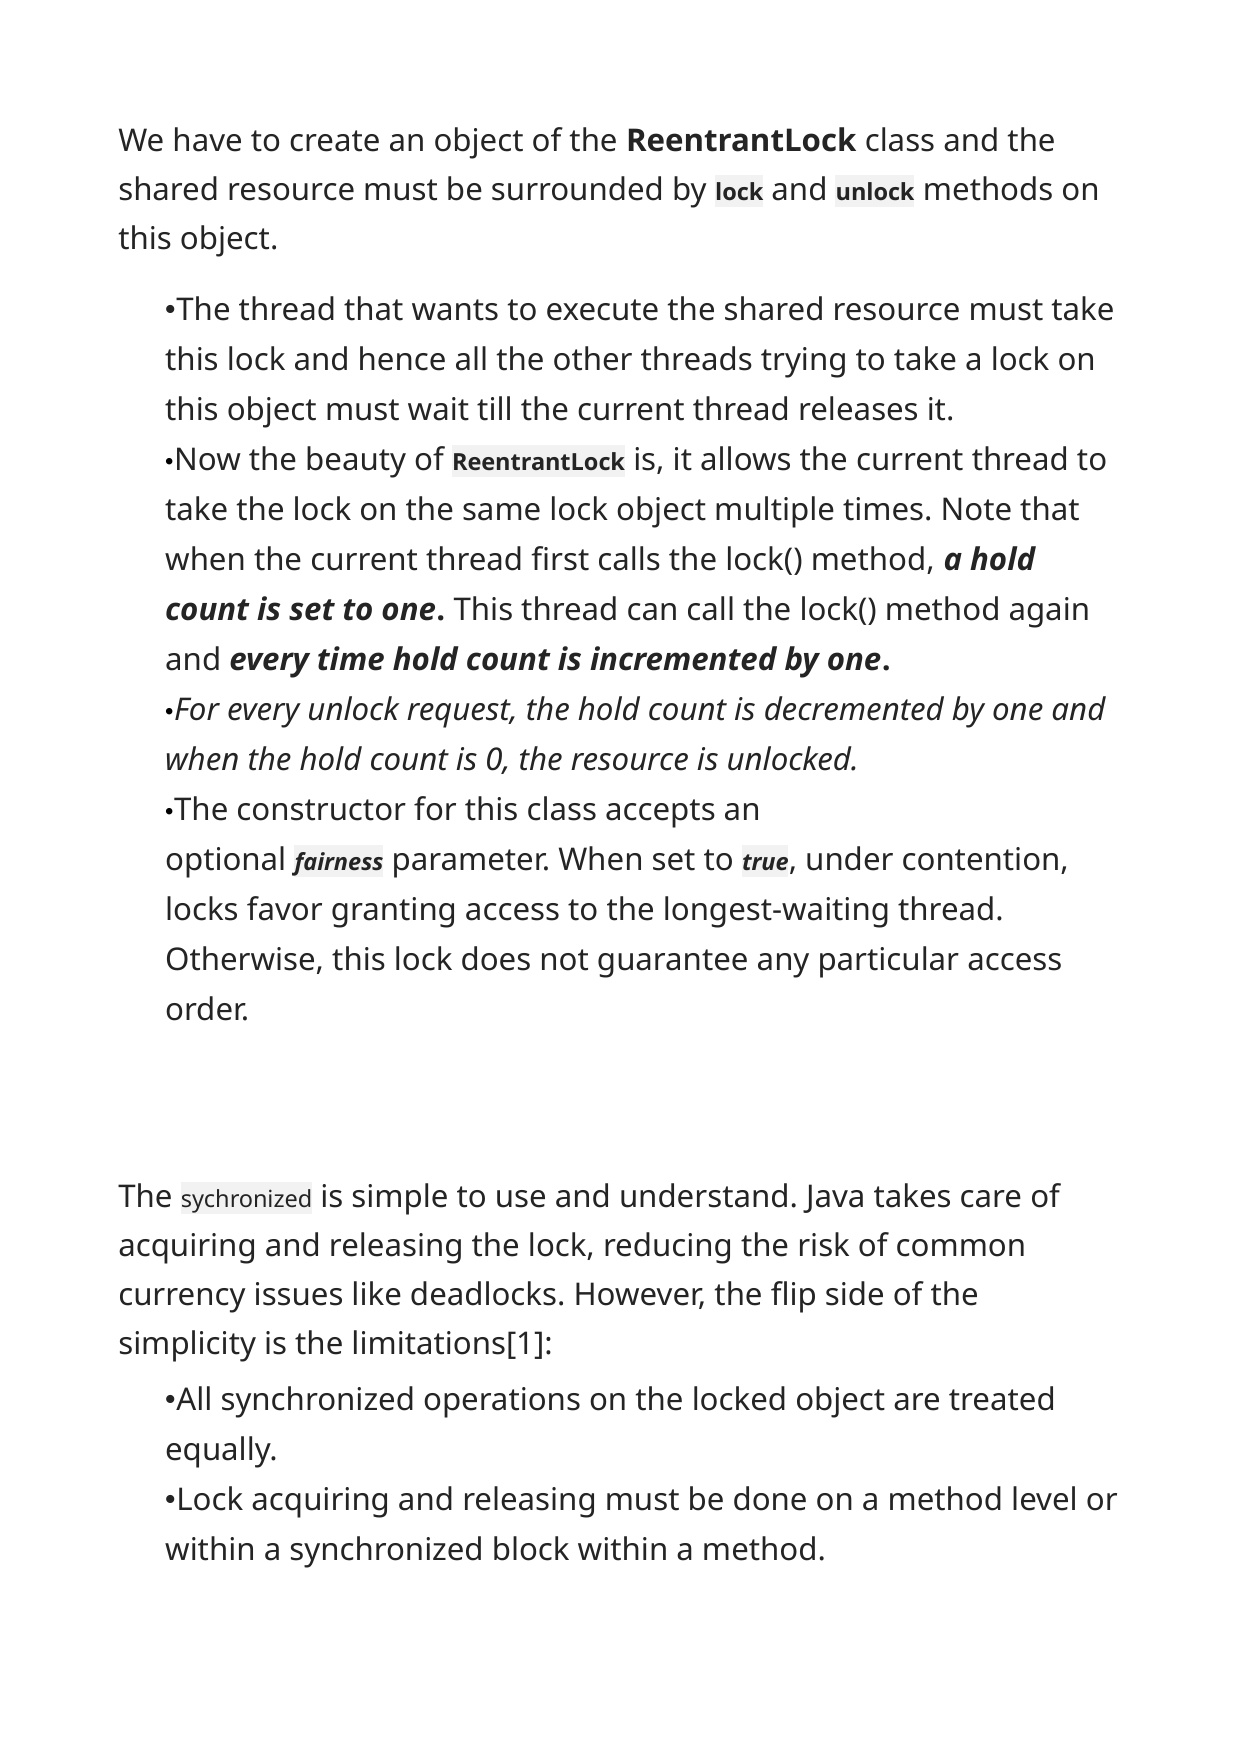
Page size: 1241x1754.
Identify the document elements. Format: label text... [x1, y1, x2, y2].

list Now the beauty of ReentrantLock is, it allows the current thread to take the lock on the same lock object multiple times. Note that when the current thread first calls the lock() method, a hold count is set to one. This thread can call the lock() method again and every time hold count is incremented by one. [165, 429, 1122, 679]
list Lock acquiring and releasing must be done on a method level or within a synchronized block within a method. [165, 1469, 1122, 1569]
list For every unlock request, the hold count is decremented by one and when the hold count is 0, the resource is unlocked. [165, 679, 1122, 779]
list The constructor for this class accepts an optional fairness parameter. When set to true, under contention, locks favor granting access to the longest-waiting thread. Otherwise, this lock does not guarantee any particular access order. [165, 779, 1122, 1029]
text The sychronized is simple to use and understand. Java takes care of acquiring and releasing the lock, reducing the risk of common currency issues like deadlocks. However, the flip side of the simplicity is the limitations[1]: [118, 1174, 1122, 1363]
text We have to create an object of the ReentrantLock class and the shared resource must be surrounded by lock and unlock methods on this object. [118, 118, 1122, 259]
list All synchronized operations on the locked object are treated equally. [165, 1369, 1122, 1469]
list The thread that wants to execute the shared resource must take this lock and hence all the other threads trying to take a lock on this object must wait till the current thread releases it. [165, 279, 1122, 429]
